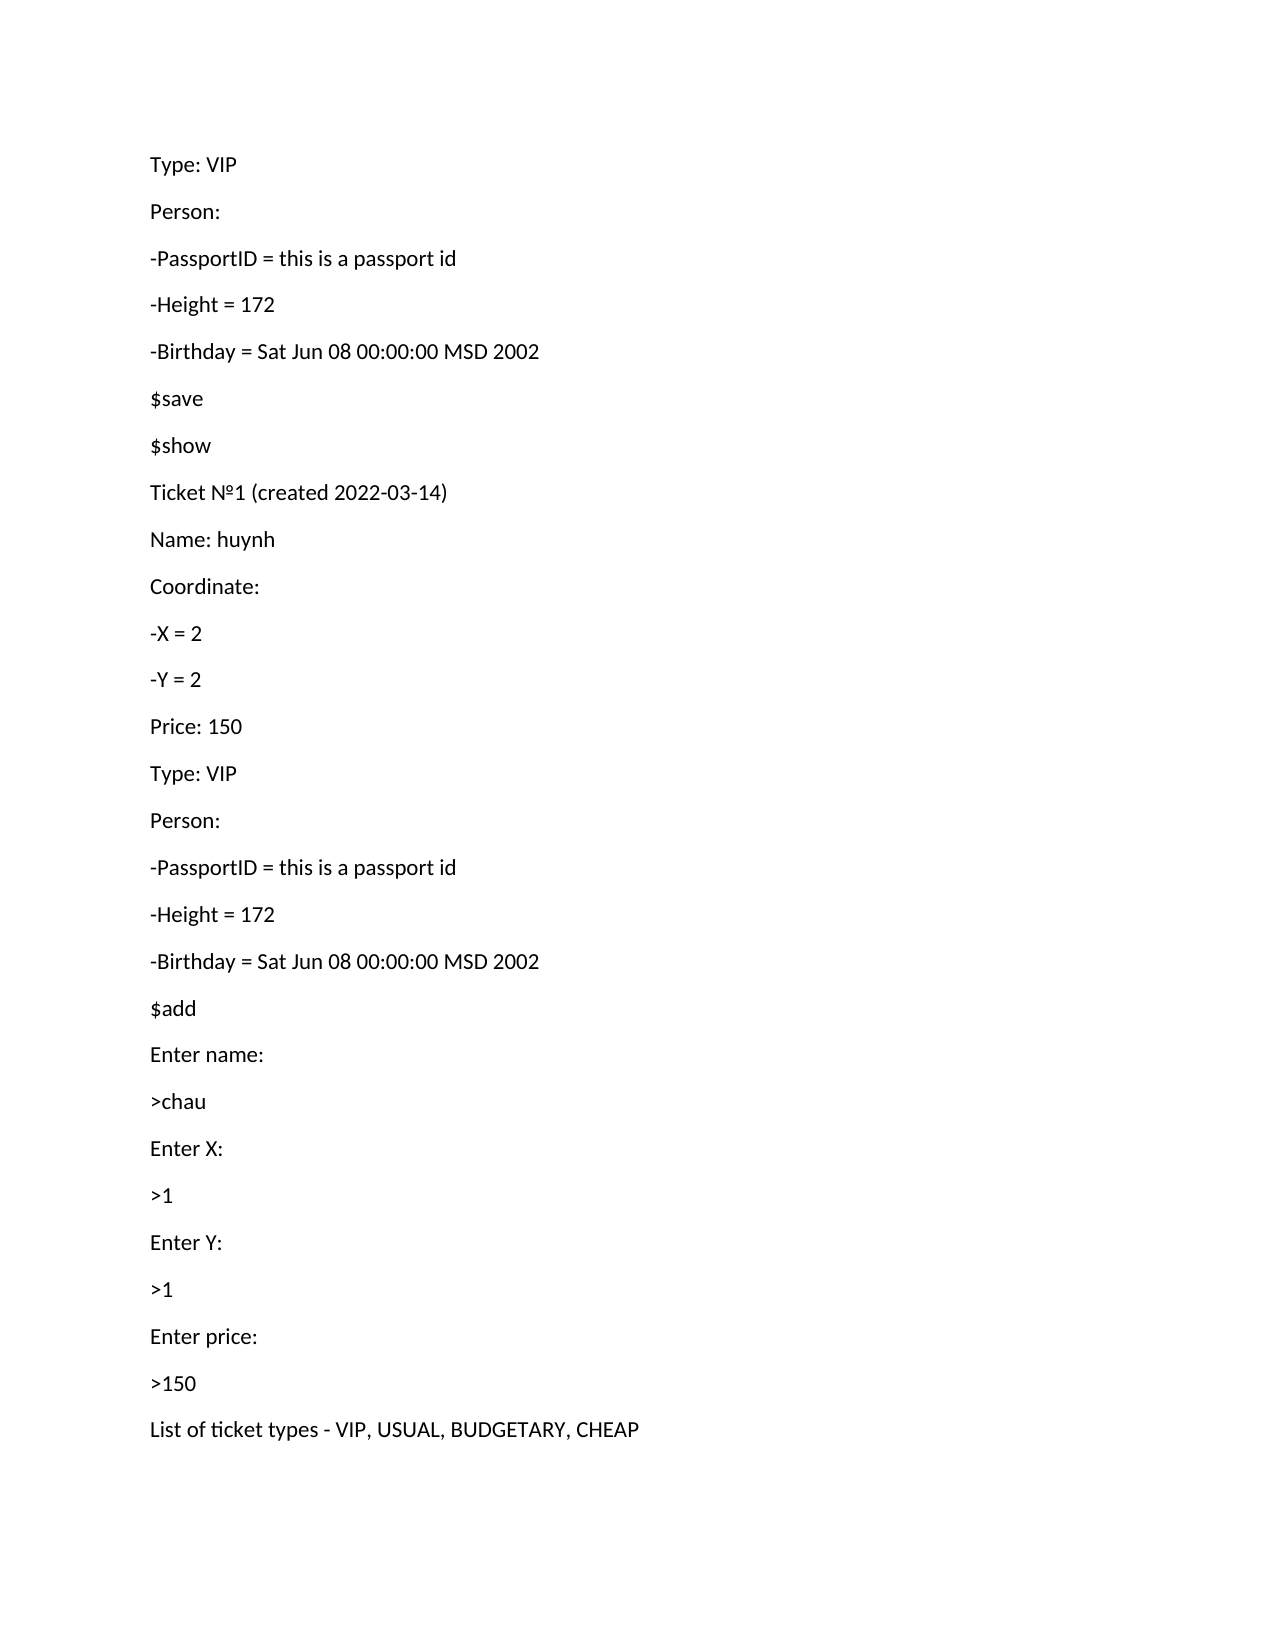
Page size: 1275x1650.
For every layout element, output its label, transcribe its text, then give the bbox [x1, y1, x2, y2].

table_header Type: VIP Person: -PassportID = this is a passport id -Height = 172 -Birthday = Sat Jun 08 00:00:00 MSD 2002 $save $show Ticket №1 (created 2022-03-14) Name: huynh Coordinate: -X = 2 -Y = 2 Price: 150 Type: VIP Person: -PassportID = this is a passport id -Height = 172 -Birthday = Sat Jun 08 00:00:00 MSD 2002 $add Enter name: >chau Enter X: >1 Enter Y: >1 Enter price: >150 List of ticket types - VIP, USUAL, BUDGETARY, CHEAP [150, 150, 1125, 1462]
